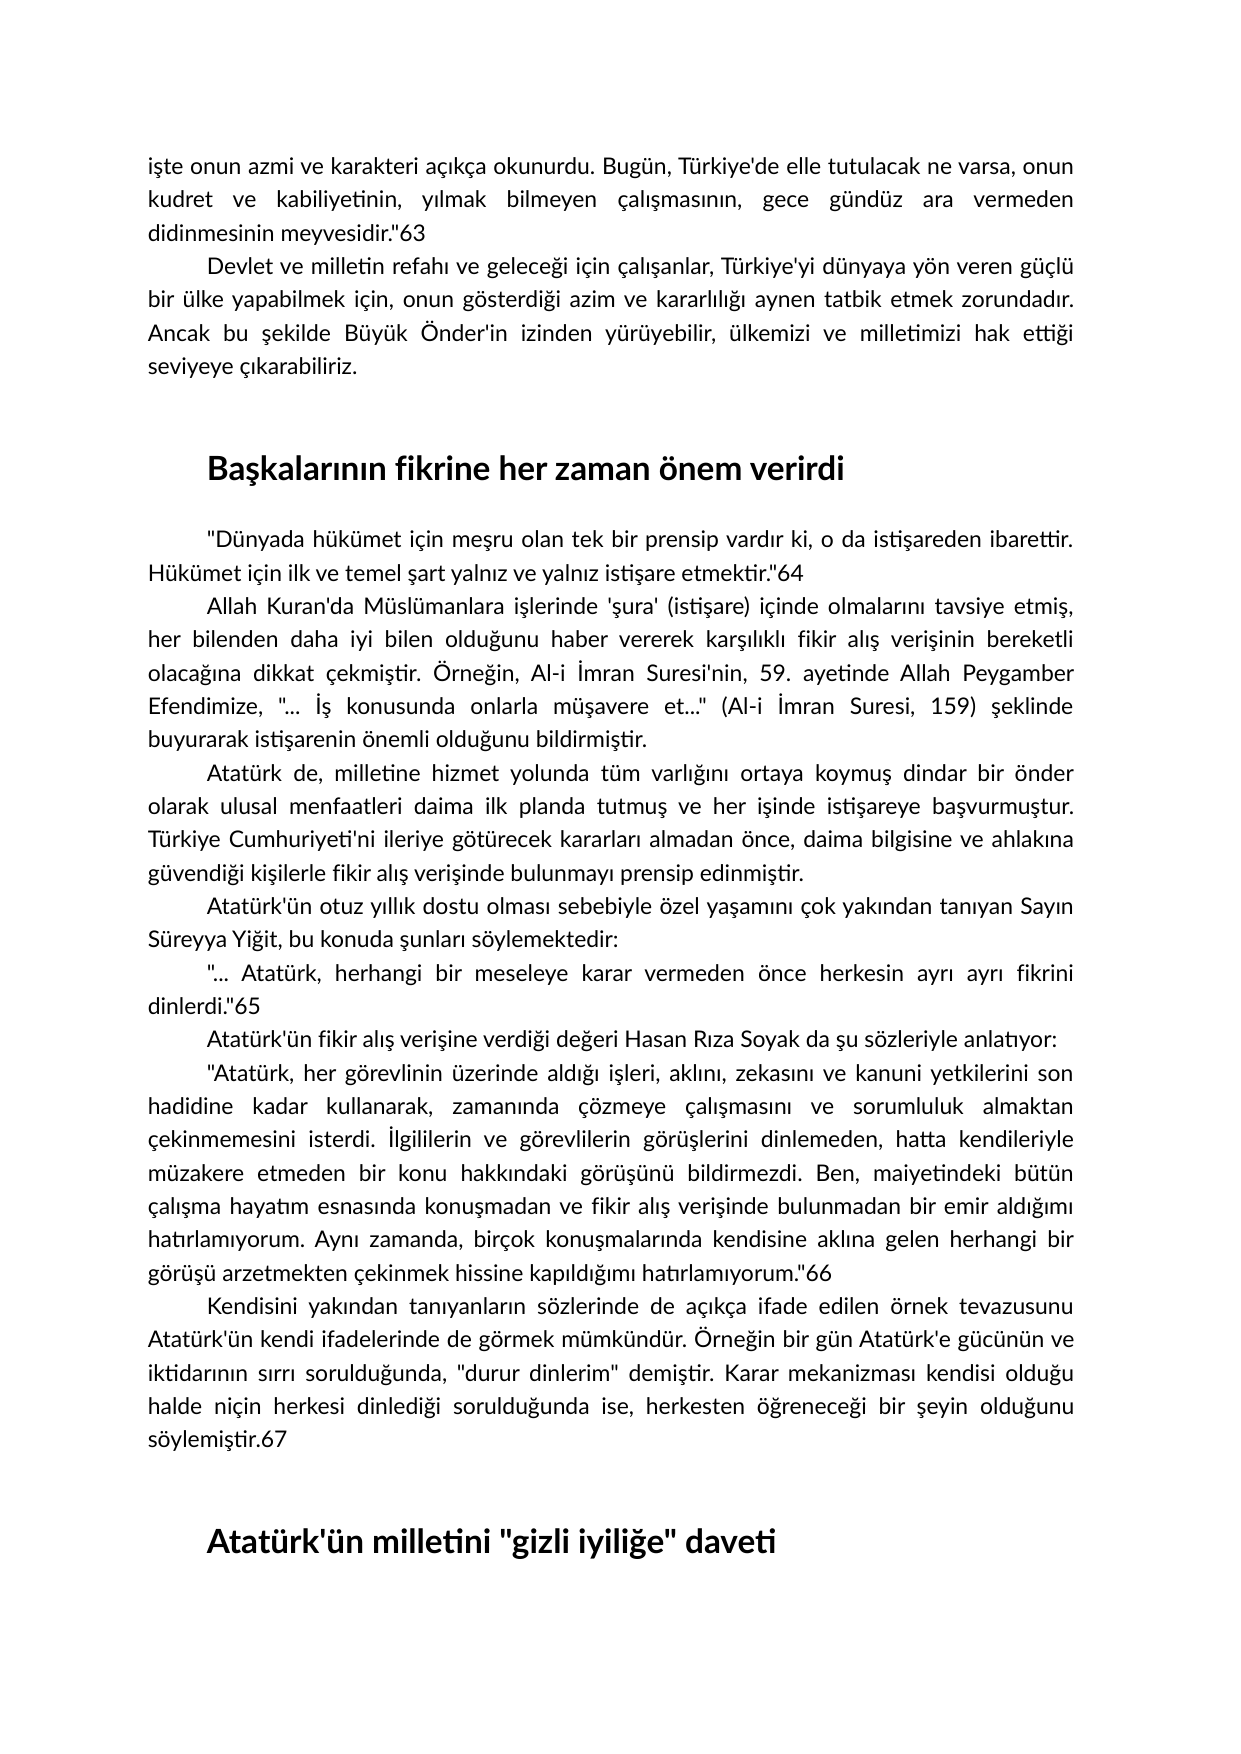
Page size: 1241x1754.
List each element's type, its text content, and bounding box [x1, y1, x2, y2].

text Atatürk de, milletine hizmet yolunda tüm varlığını ortaya koymuş dindar bir önder olarak ulusal menfaatleri daima ilk planda tutmuş ve her işinde istişareye başvurmuştur. Türkiye Cumhuriyeti'ni ileriye götürecek kararları almadan önce, daima bilgisine ve ahlakına güvendiği kişilerle fikir alış verişinde bulunmayı prensip edinmiştir. [148, 754, 1075, 888]
subtitle Başkalarının fikrine her zaman önem verirdi [148, 448, 1075, 488]
text Allah Kuran'da Müslümanlara işlerinde 'şura' (istişare) içinde olmalarını tavsiye etmiş, her bilenden daha iyi bilen olduğunu haber vererek karşılıklı fikir alış verişinin bereketli olacağına dikkat çekmiştir. Örneğin, Al-i İmran Suresi'nin, 59. ayetinde Allah Peygamber Efendimize, "... İş konusunda onlarla müşavere et..." (Al-i İmran Suresi, 159) şeklinde buyurarak istişarenin önemli olduğunu bildirmiştir. [148, 588, 1075, 754]
text "Atatürk, her görevlinin üzerinde aldığı işleri, aklını, zekasını ve kanuni yetkilerini son hadidine kadar kullanarak, zamanında çözmeye çalışmasını ve sorumluluk almaktan çekinmemesini isterdi. İlgililerin ve görevlilerin görüşlerini dinlemeden, hatta kendileriyle müzakere etmeden bir konu hakkındaki görüşünü bildirmezdi. Ben, maiyetindeki bütün çalışma hayatım esnasında konuşmadan ve fikir alış verişinde bulunmadan bir emir aldığımı hatırlamıyorum. Aynı zamanda, birçok konuşmalarında kendisine aklına gelen herhangi bir görüşü arzetmekten çekinmek hissine kapıldığımı hatırlamıyorum."66 [148, 1054, 1075, 1288]
text Devlet ve milletin refahı ve geleceği için çalışanlar, Türkiye'yi dünyaya yön veren güçlü bir ülke yapabilmek için, onun gösterdiği azim ve kararlılığı aynen tatbik etmek zorundadır. Ancak bu şekilde Büyük Önder'in izinden yürüyebilir, ülkemizi ve milletimizi hak ettiği seviyeye çıkarabiliriz. [148, 248, 1075, 381]
text Atatürk'ün fikir alış verişine verdiği değeri Hasan Rıza Soyak da şu sözleriyle anlatıyor: [148, 1021, 1075, 1054]
subtitle Atatürk'ün milletini "gizli iyiliğe" daveti [148, 1521, 1075, 1561]
text işte onun azmi ve karakteri açıkça okunurdu. Bugün, Türkiye'de elle tutulacak ne varsa, onun kudret ve kabiliyetinin, yılmak bilmeyen çalışmasının, gece gündüz ara vermeden didinmesinin meyvesidir."63 [148, 148, 1075, 248]
text "Dünyada hükümet için meşru olan tek bir prensip vardır ki, o da istişareden ibarettir. Hükümet için ilk ve temel şart yalnız ve yalnız istişare etmektir."64 [148, 521, 1075, 588]
text Kendisini yakından tanıyanların sözlerinde de açıkça ifade edilen örnek tevazusunu Atatürk'ün kendi ifadelerinde de görmek mümkündür. Örneğin bir gün Atatürk'e gücünün ve iktidarının sırrı sorulduğunda, "durur dinlerim" demiştir. Karar mekanizması kendisi olduğu halde niçin herkesi dinlediği sorulduğunda ise, herkesten öğreneceği bir şeyin olduğunu söylemiştir.67 [148, 1288, 1075, 1454]
text Atatürk'ün otuz yıllık dostu olması sebebiyle özel yaşamını çok yakından tanıyan Sayın Süreyya Yiğit, bu konuda şunları söylemektedir: [148, 888, 1075, 954]
text "... Atatürk, herhangi bir meseleye karar vermeden önce herkesin ayrı ayrı fikrini dinlerdi."65 [148, 954, 1075, 1021]
